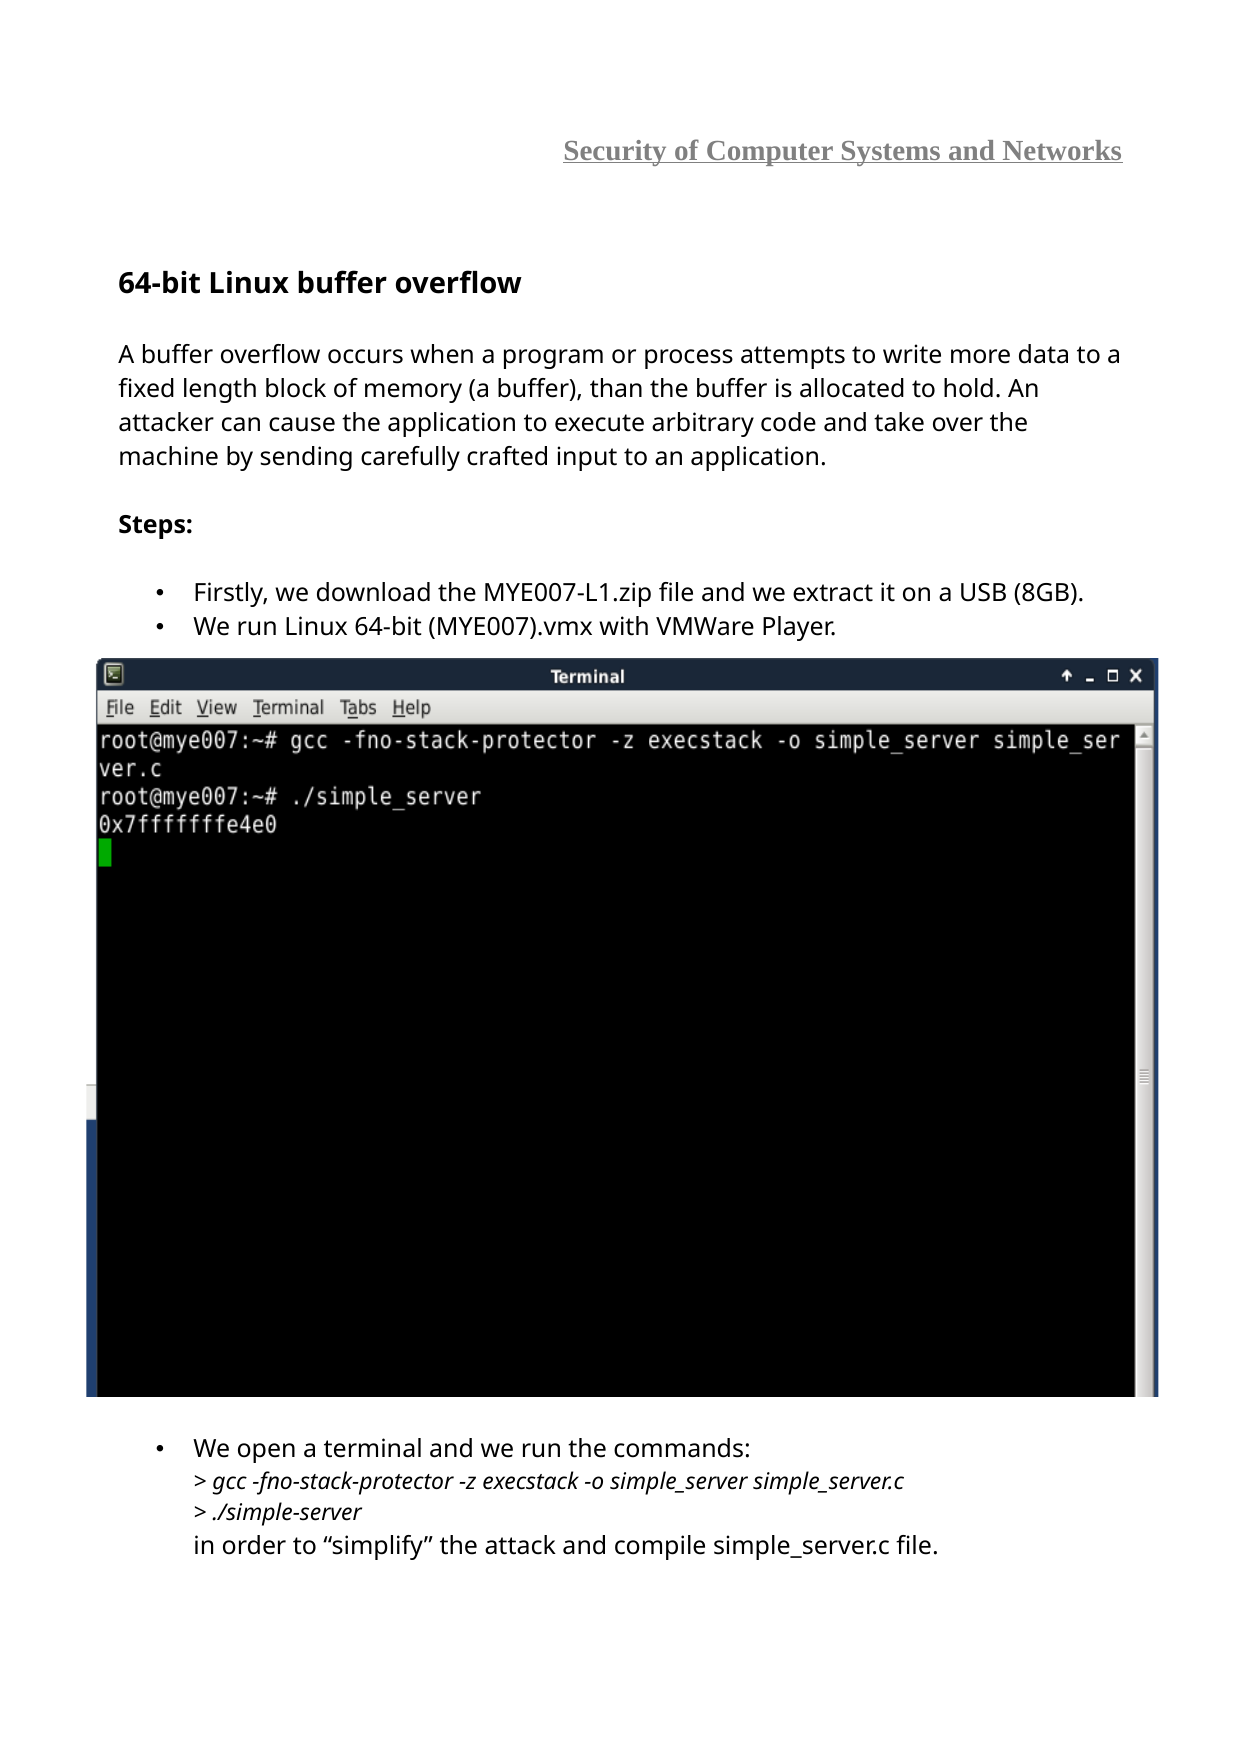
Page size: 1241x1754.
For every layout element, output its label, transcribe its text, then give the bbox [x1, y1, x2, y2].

list We open a terminal and we run the commands: [156, 1431, 1122, 1465]
text A buffer overflow occurs when a program or process attempts to write more data to a fixed length block of memory (a buffer), than the buffer is allocated to hold. An attacker can cause the application to execute arbitrary code and take over the machine by sending carefully crafted input to an application. [118, 336, 1122, 472]
text Steps: [118, 507, 1122, 541]
list > ./simple-server [156, 1496, 1122, 1528]
picture [86, 658, 1159, 1397]
list in order to “simplify” the attack and compile simple_server.c file. [156, 1528, 1122, 1562]
list We run Linux 64-bit (MYE007).vmx with VMWare Player. [156, 609, 1122, 643]
list Firstly, we download the MYE007-L1.zip file and we extract it on a USB (8GB). [156, 575, 1122, 609]
text 64-bit Linux buffer overflow [118, 262, 1122, 302]
list > gcc -fno-stack-protector -z execstack -o simple_server simple_server.c [156, 1465, 1122, 1496]
